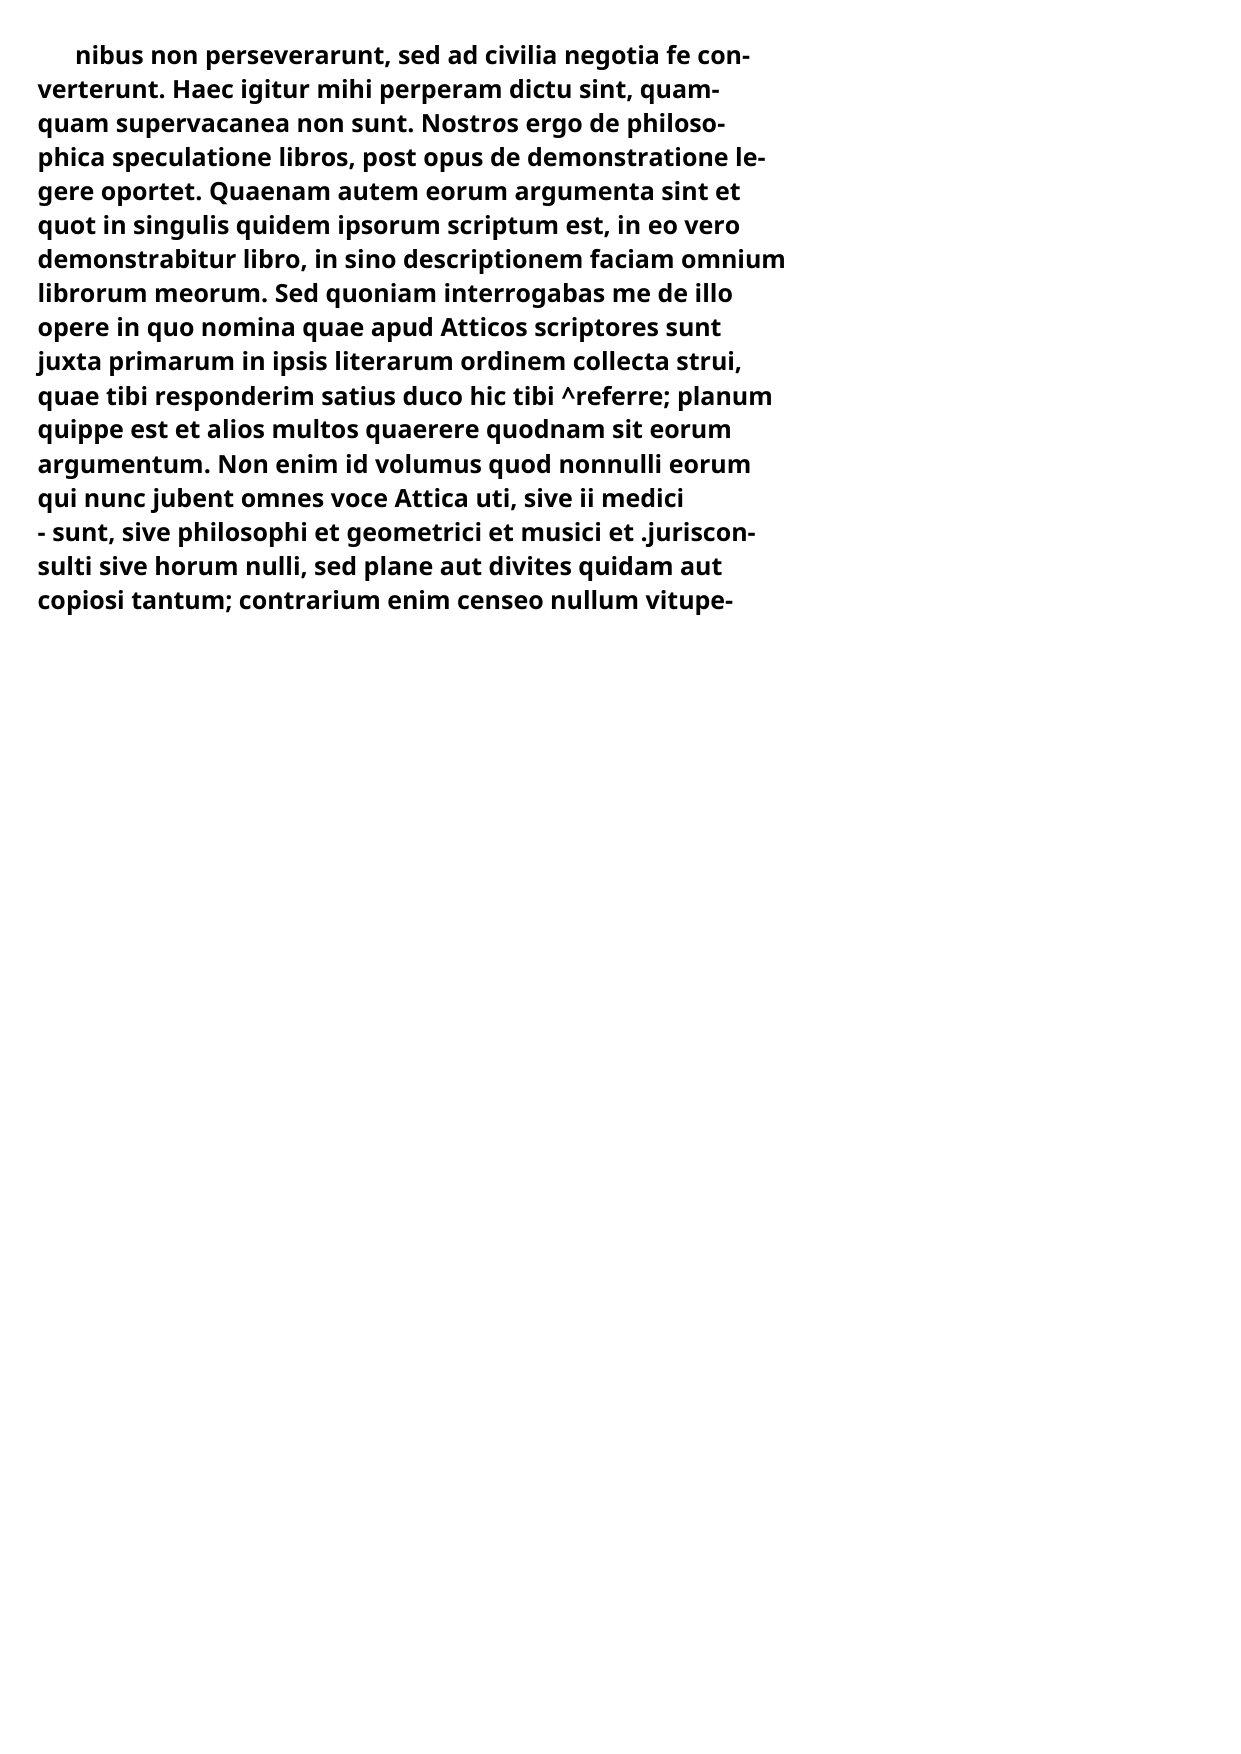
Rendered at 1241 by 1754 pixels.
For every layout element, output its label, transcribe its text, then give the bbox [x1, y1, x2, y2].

text nibus non perseverarunt, sed ad civilia negotia fe con- verterunt. Haec igitur mihi perperam dictu sint, quam- quam supervacanea non sunt. Nostros ergo de philoso- phica speculatione libros, post opus de demonstratione le- gere oportet. Quaenam autem eorum argumenta sint et quot in singulis quidem ipsorum scriptum est, in eo vero demonstrabitur libro, in sino descriptionem faciam omnium librorum meorum. Sed quoniam interrogabas me de illo opere in quo nomina quae apud Atticos scriptores sunt juxta primarum in ipsis literarum ordinem collecta strui, quae tibi responderim satius duco hic tibi ^referre; planum quippe est et alios multos quaerere quodnam sit eorum argumentum. Non enim id volumus quod nonnulli eorum qui nunc jubent omnes voce Attica uti, sive ii medici - sunt, sive philosophi et geometrici et musici et .juriscon- sulti sive horum nulli, sed plane aut divites quidam aut copiosi tantum; contrarium enim censeo nullum vitupe- [37, 37, 1203, 617]
